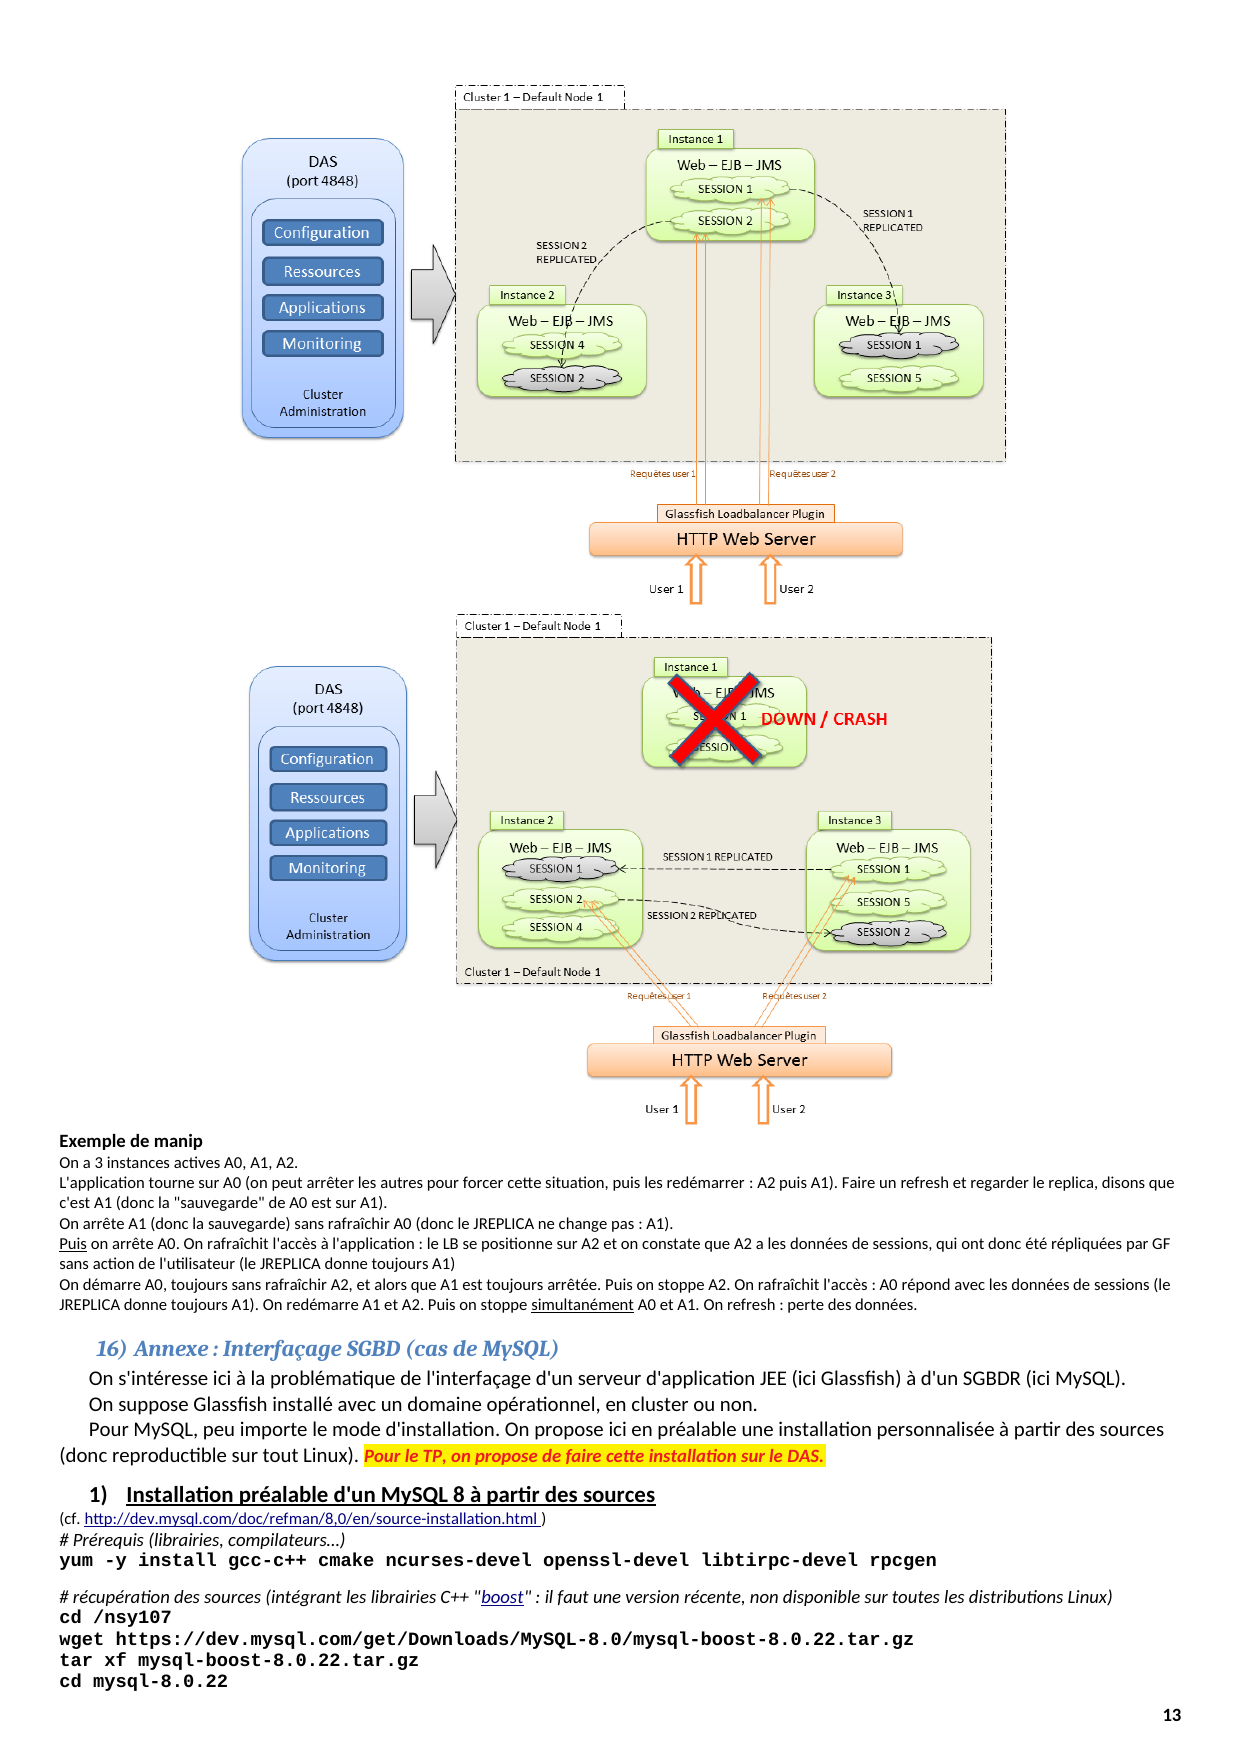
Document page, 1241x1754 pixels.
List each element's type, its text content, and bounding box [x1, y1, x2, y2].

text yum -y install gcc-c++ cmake ncurses-devel openssl-devel libtirpc-devel rpcgen [59, 1551, 1181, 1572]
text L'application tourne sur A0 (on peut arrêter les autres pour forcer cette situation, puis les redémarrer : A2 puis A1). Faire un refresh et regarder le replica, disons que c'est A1 (donc la "sauvegarde" de A0 est sur A1). [59, 1172, 1181, 1213]
text Pour MySQL, peu importe le mode d'installation. On propose ici en préalable une installation personnalisée à partir des sources (donc reproductible sur tout Linux). Pour le TP, on propose de faire cette installation sur le DAS. [59, 1416, 1181, 1467]
text (cf. http://dev.mysql.com/doc/refman/8,0/en/source-installation.html ) [59, 1508, 1181, 1528]
text On arrête A1 (donc la sauvegarde) sans rafraîchir A0 (donc le JREPLICA ne change pas : A1). [59, 1213, 1181, 1233]
text Puis on arrête A0. On rafraîchit l'accès à l'application : le LB se positionne sur A2 et on constate que A2 a les données de sessions, qui ont donc été répliquées par GF sans action de l'utilisateur (le JREPLICA donne toujours A1) [59, 1233, 1181, 1274]
text On a 3 instances actives A0, A1, A2. [59, 1152, 1181, 1172]
picture [228, 75, 1012, 1129]
text wget https://dev.mysql.com/get/Downloads/MySQL-8.0/mysql-boost-8.0.22.tar.gz [59, 1629, 1181, 1651]
subtitle Annexe : Interfaçage SGBD (cas de MySQL) [97, 1335, 1181, 1362]
subtitle Installation préalable d'un MySQL 8 à partir des sources [655, 1480, 1181, 1508]
text # Prérequis (librairies, compilateurs…) [59, 1528, 1181, 1551]
text cd /nsy107 [59, 1608, 1181, 1629]
text cd mysql-8.0.22 [59, 1672, 1181, 1693]
text On démarre A0, toujours sans rafraîchir A2, et alors que A1 est toujours arrêtée. Puis on stoppe A2. On rafraîchit l'accès : A0 répond avec les données de sessions (le JREPLICA donne toujours A1). On redémarre A1 et A2. Puis on stoppe simultanément A0 et A1. On refresh : perte des données. [59, 1274, 1181, 1314]
text On suppose Glassfish installé avec un domaine opérationnel, en cluster ou non. [59, 1391, 1181, 1416]
text # récupération des sources (intégrant les librairies C++ "boost" : il faut une version récente, non disponible sur toutes les distributions Linux) [59, 1585, 1181, 1608]
text On s'intéresse ici à la problématique de l'interfaçage d'un serveur d'application JEE (ici Glassfish) à d'un SGBDR (ici MySQL). [59, 1366, 1181, 1391]
text Exemple de manip [59, 1129, 1181, 1152]
text tar xf mysql-boost-8.0.22.tar.gz [59, 1651, 1181, 1672]
